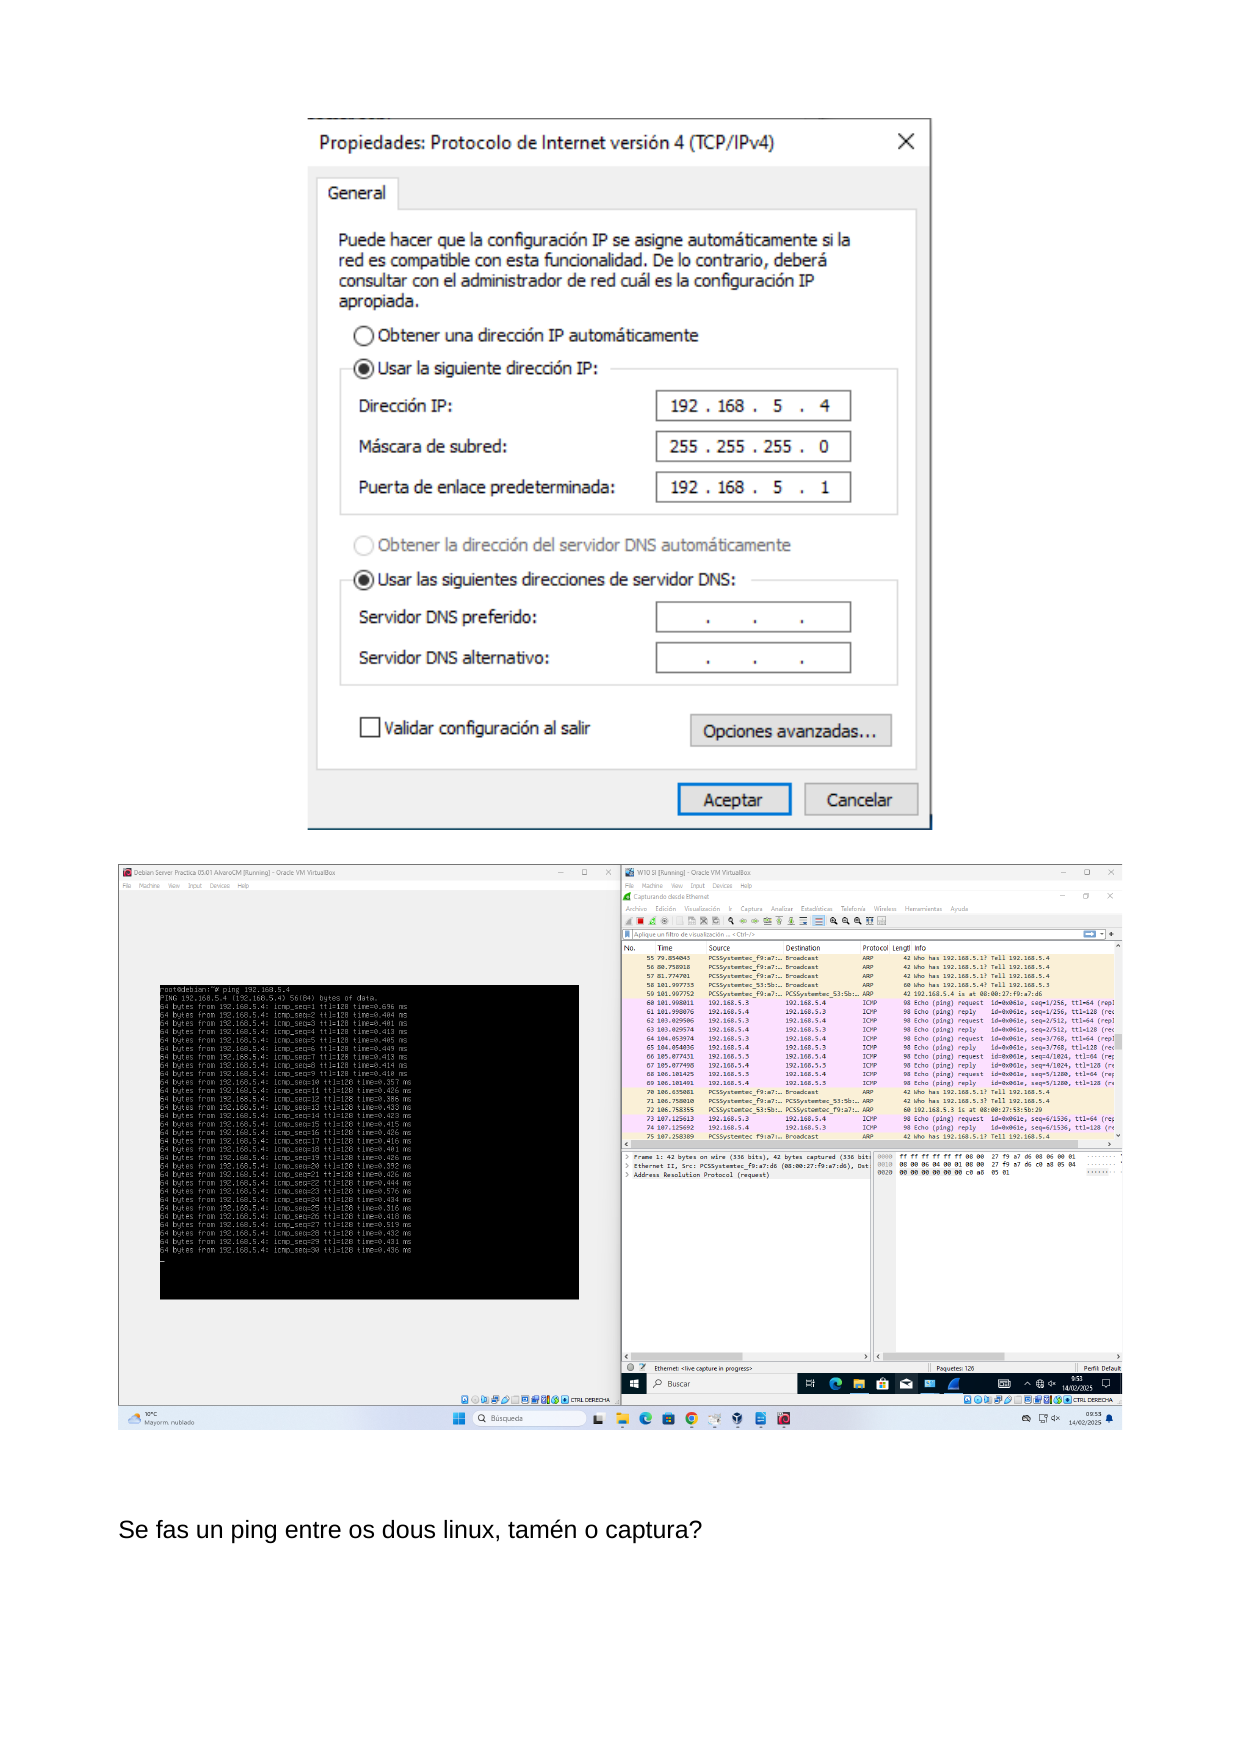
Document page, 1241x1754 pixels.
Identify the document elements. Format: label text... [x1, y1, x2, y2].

text Se fas un ping entre os dous linux, tamén o captura? [118, 1515, 1122, 1544]
picture [307, 118, 933, 830]
picture [118, 864, 1123, 1430]
